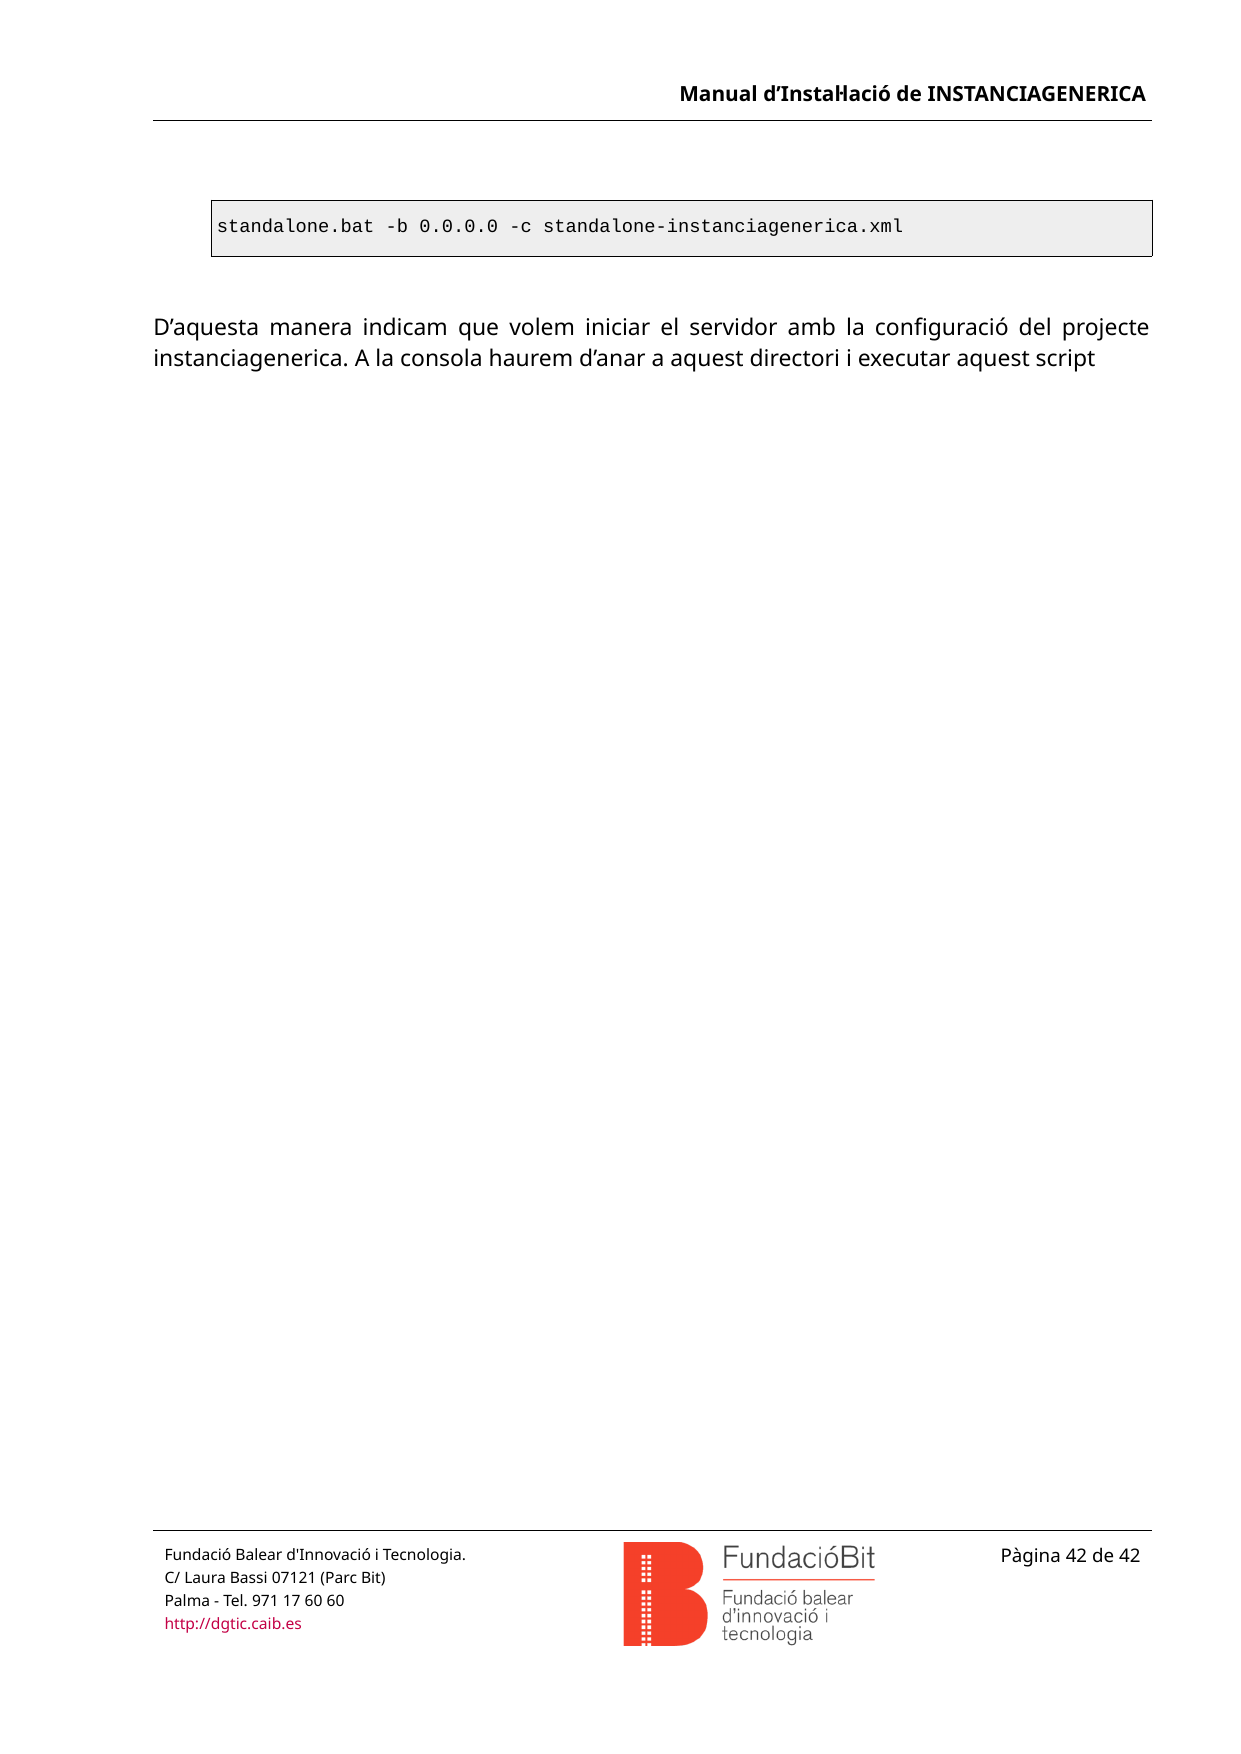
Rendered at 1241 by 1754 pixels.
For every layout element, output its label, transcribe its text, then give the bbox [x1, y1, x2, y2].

picture [623, 1542, 875, 1646]
text D’aquesta manera indicam que volem iniciar el servidor amb la configuració del projecte instanciagenerica. A la consola haurem d’anar a aquest directori i executar aquest script [153, 311, 1152, 373]
table_header standalone.bat -b 0.0.0.0 -c standalone-instanciagenerica.xml [212, 201, 1152, 256]
